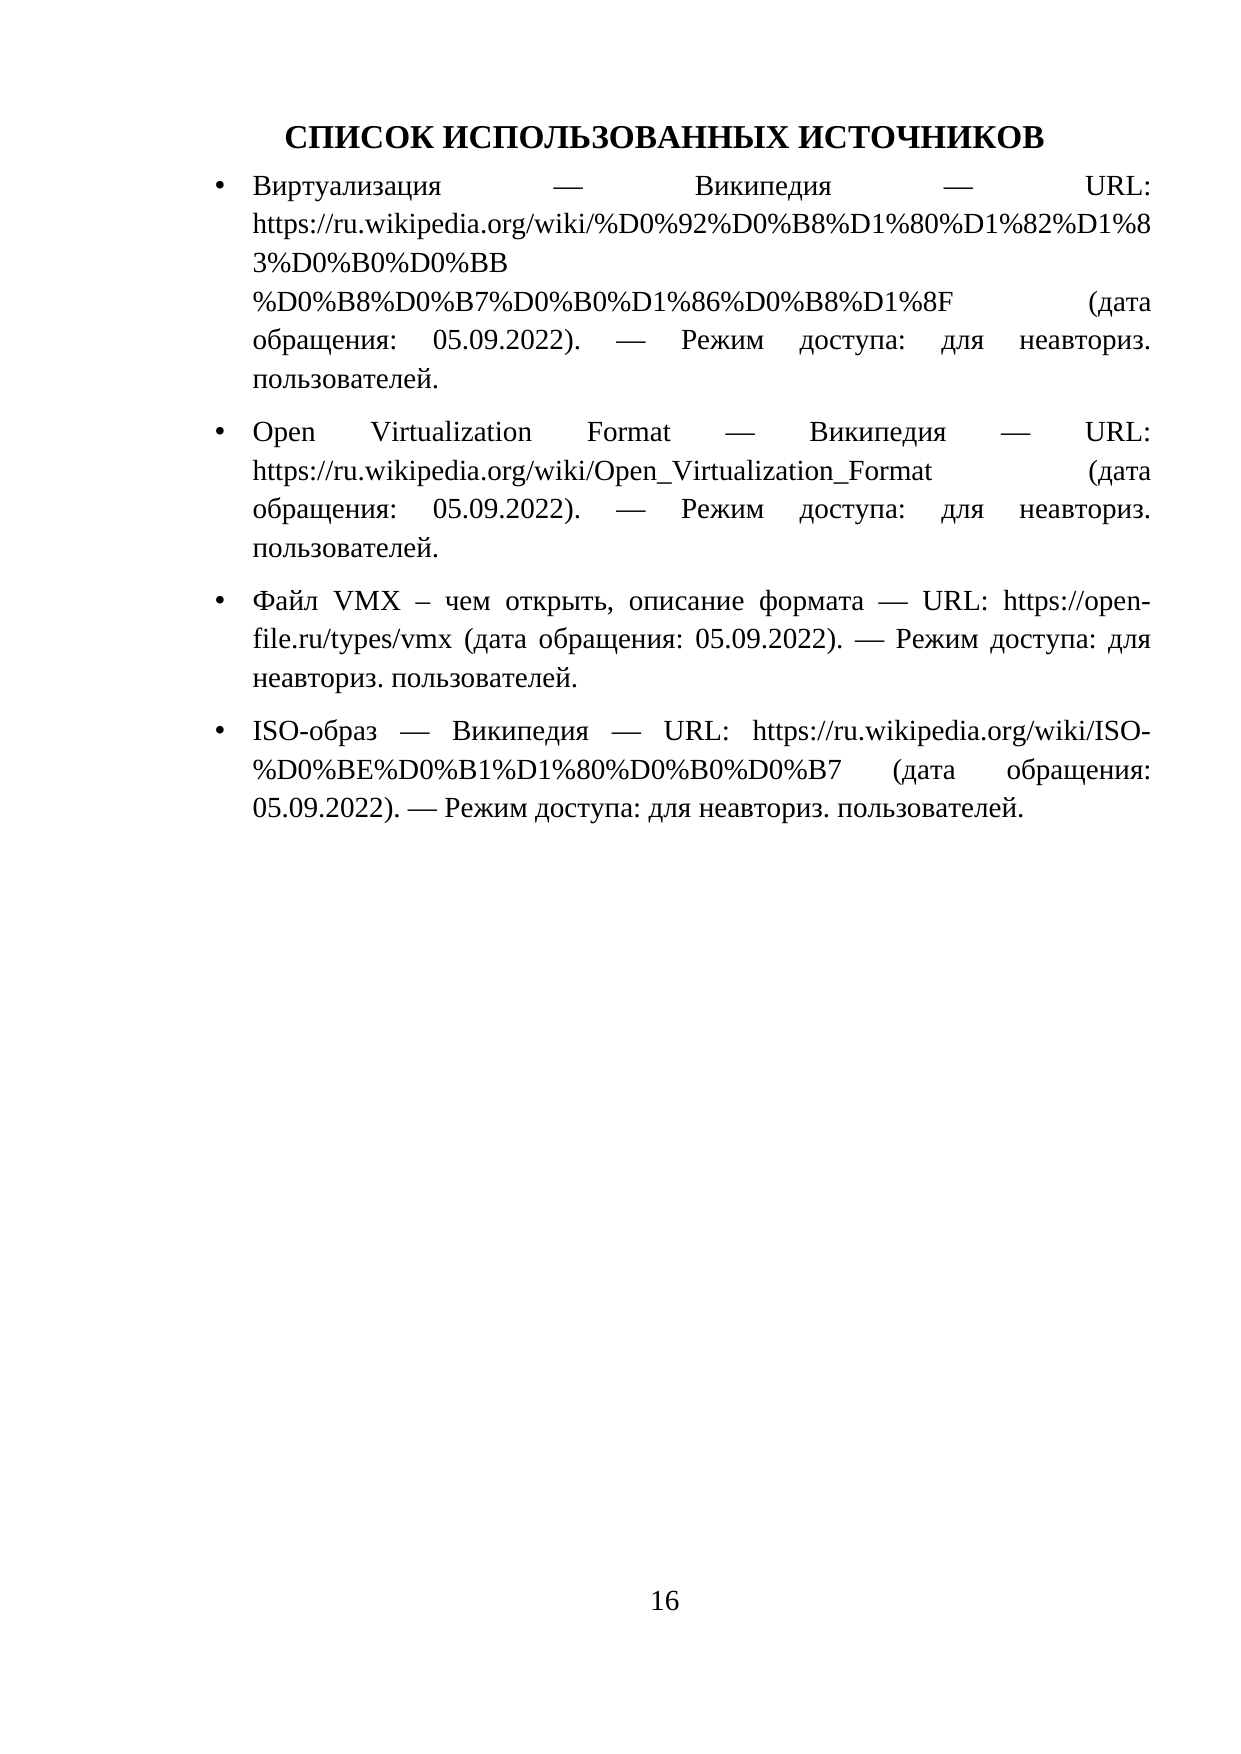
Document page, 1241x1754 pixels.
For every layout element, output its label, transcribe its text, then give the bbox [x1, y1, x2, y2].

list ISO-образ — Википедия — URL: https://ru.wikipedia.org/wiki/ISO-%D0%BE%D0%B1%D1%80%D0%B0%D0%B7 (дата обращения: 05.09.2022). — Режим доступа: для неавториз. пользователей. [215, 713, 1152, 824]
list Файл VMX – чем открыть, описание формата — URL: https://open-file.ru/types/vmx (дата обращения: 05.09.2022). — Режим доступа: для неавториз. пользователей. [215, 583, 1152, 693]
list Виртуализация — Википедия — URL: https://ru.wikipedia.org/wiki/%D0%92%D0%B8%D1%80%D1%82%D1%83%D0%B0%D0%BB%D0%B8%D0%B7%D0%B0%D1%86%D0%B8%D1%8F (дата обращения: 05.09.2022). — Режим доступа: для неавториз. пользователей. [215, 168, 1152, 394]
subtitle СПИСОК ИСПОЛЬЗОВАННЫХ ИСТОЧНИКОВ [177, 118, 1152, 156]
list Open Virtualization Format — Википедия — URL: https://ru.wikipedia.org/wiki/Open_Virtualization_Format (дата обращения: 05.09.2022). — Режим доступа: для неавториз. пользователей. [215, 414, 1152, 563]
